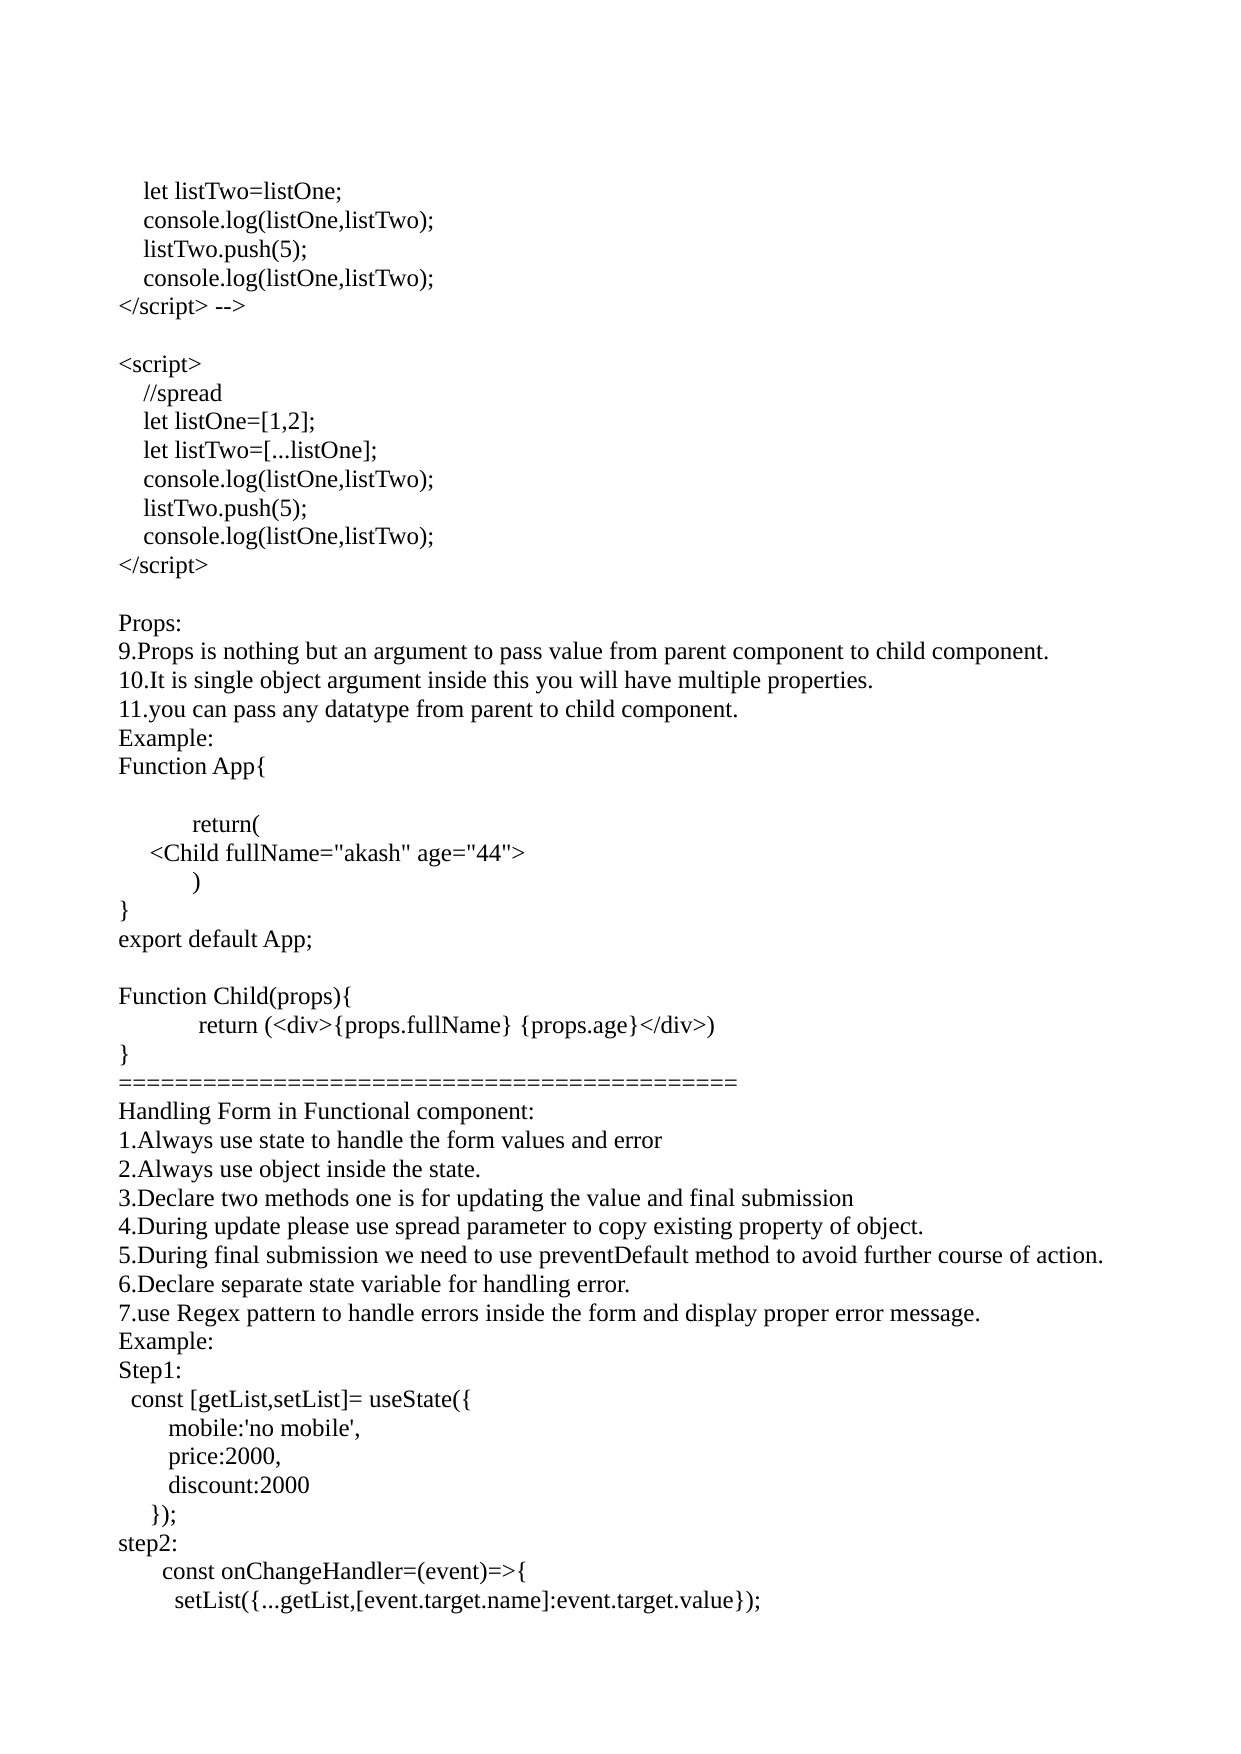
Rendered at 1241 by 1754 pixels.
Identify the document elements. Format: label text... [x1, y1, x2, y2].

text return( [118, 809, 1122, 838]
text <script> [118, 349, 1122, 378]
text //spread [118, 378, 1122, 406]
text Props: [118, 608, 1122, 636]
text const onChangeHandler=(event)=>{ [118, 1556, 1122, 1585]
text console.log(listOne,listTwo); [118, 263, 1122, 291]
text setList({...getList,[event.target.name]:event.target.value}); [118, 1585, 1122, 1614]
text Example: [118, 723, 1122, 751]
text export default App; [118, 924, 1122, 953]
text </script> --> [118, 291, 1122, 320]
text console.log(listOne,listTwo); [118, 521, 1122, 550]
text step2: [118, 1528, 1122, 1556]
text 9.Props is nothing but an argument to pass value from parent component to child component. [118, 636, 1122, 665]
text }); [118, 1499, 1122, 1528]
text 10.It is single object argument inside this you will have multiple properties. [118, 665, 1122, 694]
text 2.Always use object inside the state. [118, 1154, 1122, 1183]
text Function App{ [118, 751, 1122, 780]
text Example: [118, 1326, 1122, 1355]
text 5.During final submission we need to use preventDefault method to avoid further course of action. [118, 1240, 1122, 1269]
text 4.During update please use spread parameter to copy existing property of object. [118, 1211, 1122, 1240]
text Step1: [118, 1355, 1122, 1384]
text Handling Form in Functional component: [118, 1096, 1122, 1125]
text let listTwo=listOne; [118, 176, 1122, 205]
text } [118, 1039, 1122, 1068]
text <Child fullName="akash" age="44"> [118, 838, 1122, 866]
text listTwo.push(5); [118, 234, 1122, 263]
text return (<div>{props.fullName} {props.age}</div>) [118, 1010, 1122, 1039]
text let listOne=[1,2]; [118, 406, 1122, 435]
text } [118, 895, 1122, 924]
text const [getList,setList]= useState({ [118, 1384, 1122, 1413]
text mobile:'no mobile', [118, 1413, 1122, 1441]
text discount:2000 [118, 1470, 1122, 1499]
text console.log(listOne,listTwo); [118, 464, 1122, 493]
text 7.use Regex pattern to handle errors inside the form and display proper error message. [118, 1298, 1122, 1326]
text 11.you can pass any datatype from parent to child component. [118, 694, 1122, 723]
text console.log(listOne,listTwo); [118, 205, 1122, 234]
text let listTwo=[...listOne]; [118, 435, 1122, 464]
text </script> [118, 550, 1122, 579]
text ============================================ [118, 1068, 1122, 1096]
text 1.Always use state to handle the form values and error [118, 1125, 1122, 1154]
text Function Child(props){ [118, 981, 1122, 1010]
text listTwo.push(5); [118, 493, 1122, 521]
text price:2000, [118, 1441, 1122, 1470]
text 3.Declare two methods one is for updating the value and final submission [118, 1183, 1122, 1211]
text ) [118, 866, 1122, 895]
text 6.Declare separate state variable for handling error. [118, 1269, 1122, 1298]
